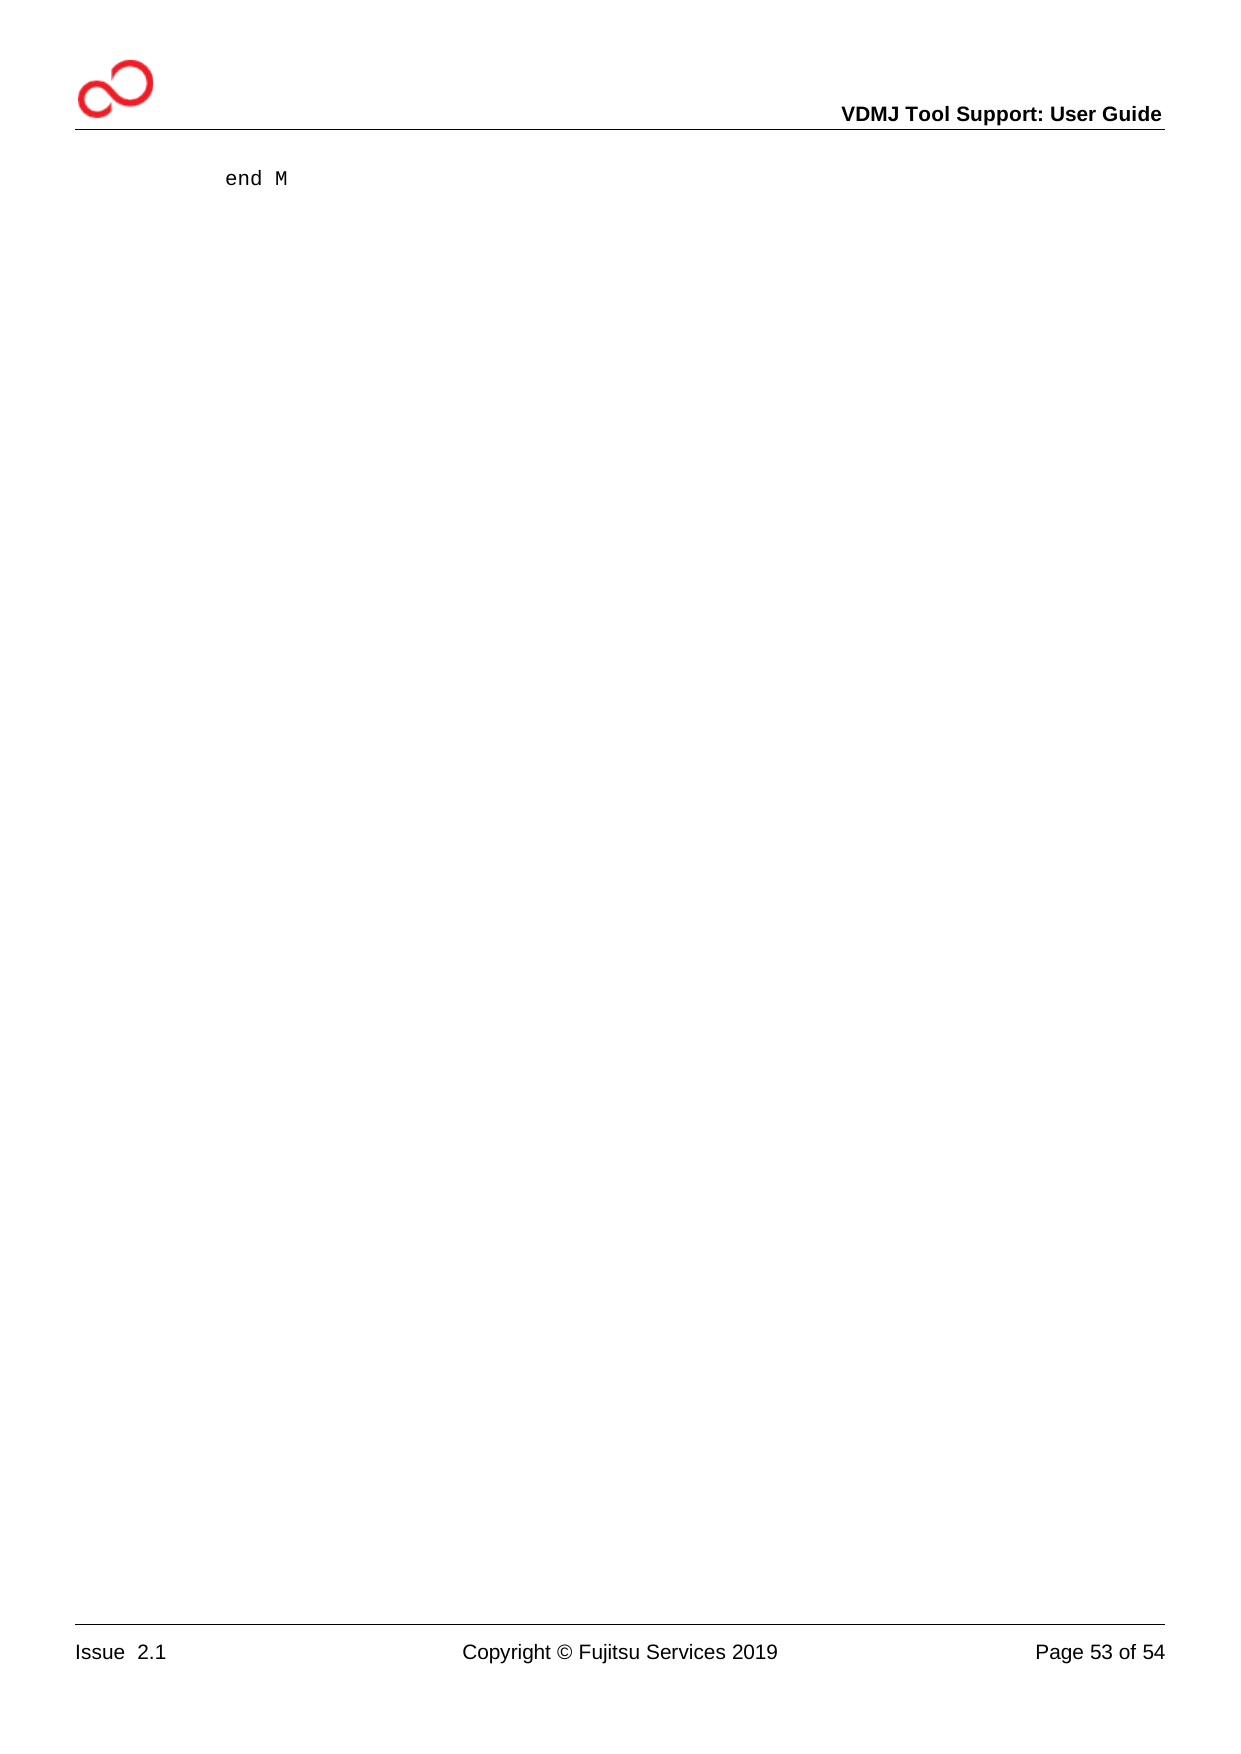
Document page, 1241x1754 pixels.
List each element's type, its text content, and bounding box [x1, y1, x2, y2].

picture [78, 52, 153, 128]
text end M [225, 168, 1165, 190]
